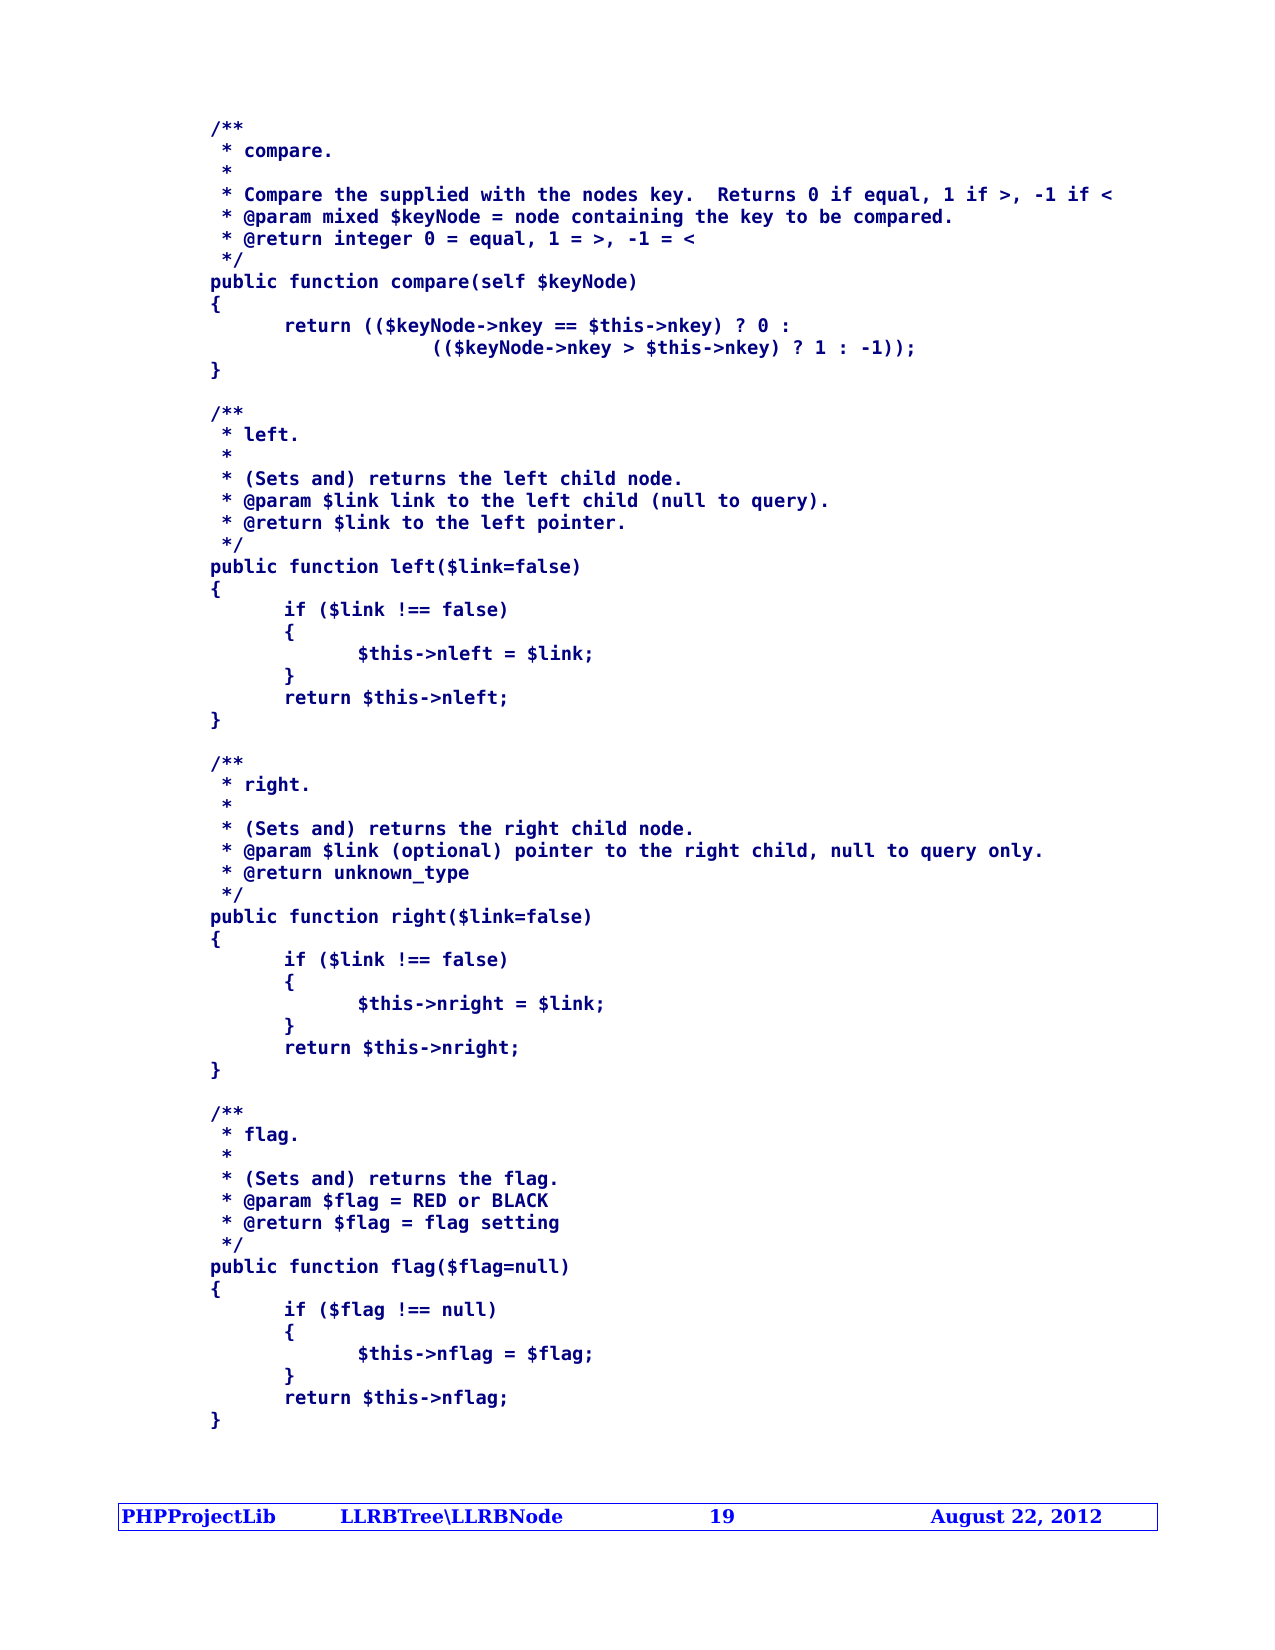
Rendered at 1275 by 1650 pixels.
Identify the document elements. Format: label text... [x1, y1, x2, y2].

list * @param $flag = RED or BLACK [136, 1190, 1157, 1212]
list return $this->nright; [136, 1037, 1157, 1059]
list * @return unknown_type [136, 862, 1157, 884]
list /** [136, 118, 1157, 140]
list } [136, 359, 1157, 381]
list } [136, 709, 1157, 731]
list { [136, 971, 1157, 993]
list return $this->nleft; [136, 687, 1157, 709]
list /** [136, 402, 1157, 424]
list } [136, 1365, 1157, 1387]
list $this->nleft = $link; [136, 643, 1157, 665]
list $this->nflag = $flag; [136, 1343, 1157, 1365]
list { [136, 621, 1157, 643]
list /** [136, 1102, 1157, 1124]
list } [136, 1015, 1157, 1037]
list */ [136, 884, 1157, 906]
list if ($link !== false) [136, 599, 1157, 621]
list public function left($link=false) [136, 556, 1157, 577]
list * @param mixed $keyNode = node containing the key to be compared. [136, 206, 1157, 227]
list */ [136, 1234, 1157, 1256]
list if ($flag !== null) [136, 1299, 1157, 1321]
list * left. [136, 424, 1157, 446]
list */ [136, 534, 1157, 556]
list * [136, 796, 1157, 818]
list { [136, 1277, 1157, 1299]
list { [136, 1321, 1157, 1343]
list * [136, 446, 1157, 468]
list * [136, 1146, 1157, 1168]
list public function compare(self $keyNode) [136, 271, 1157, 293]
list * Compare the supplied with the nodes key. Returns 0 if equal, 1 if >, -1 if < [136, 184, 1157, 206]
list public function right($link=false) [136, 906, 1157, 927]
list * (Sets and) returns the right child node. [136, 818, 1157, 840]
list if ($link !== false) [136, 949, 1157, 971]
list * flag. [136, 1124, 1157, 1146]
list return (($keyNode->nkey == $this->nkey) ? 0 : [136, 315, 1157, 337]
list { [136, 927, 1157, 949]
list public function flag($flag=null) [136, 1256, 1157, 1277]
list { [136, 577, 1157, 599]
list */ [136, 249, 1157, 271]
list (($keyNode->nkey > $this->nkey) ? 1 : -1)); [136, 337, 1157, 359]
list * [136, 162, 1157, 184]
list * @param $link (optional) pointer to the right child, null to query only. [136, 840, 1157, 862]
list $this->nright = $link; [136, 993, 1157, 1015]
list } [136, 665, 1157, 687]
list } [136, 1409, 1157, 1431]
list * compare. [136, 140, 1157, 162]
list * @return $flag = flag setting [136, 1212, 1157, 1234]
list * right. [136, 774, 1157, 796]
list * (Sets and) returns the left child node. [136, 468, 1157, 490]
list { [136, 293, 1157, 315]
list * @return $link to the left pointer. [136, 512, 1157, 534]
list return $this->nflag; [136, 1387, 1157, 1409]
list } [136, 1059, 1157, 1081]
list * @param $link link to the left child (null to query). [136, 490, 1157, 512]
list /** [136, 752, 1157, 774]
list * @return integer 0 = equal, 1 = >, -1 = < [136, 227, 1157, 249]
list * (Sets and) returns the flag. [136, 1168, 1157, 1190]
